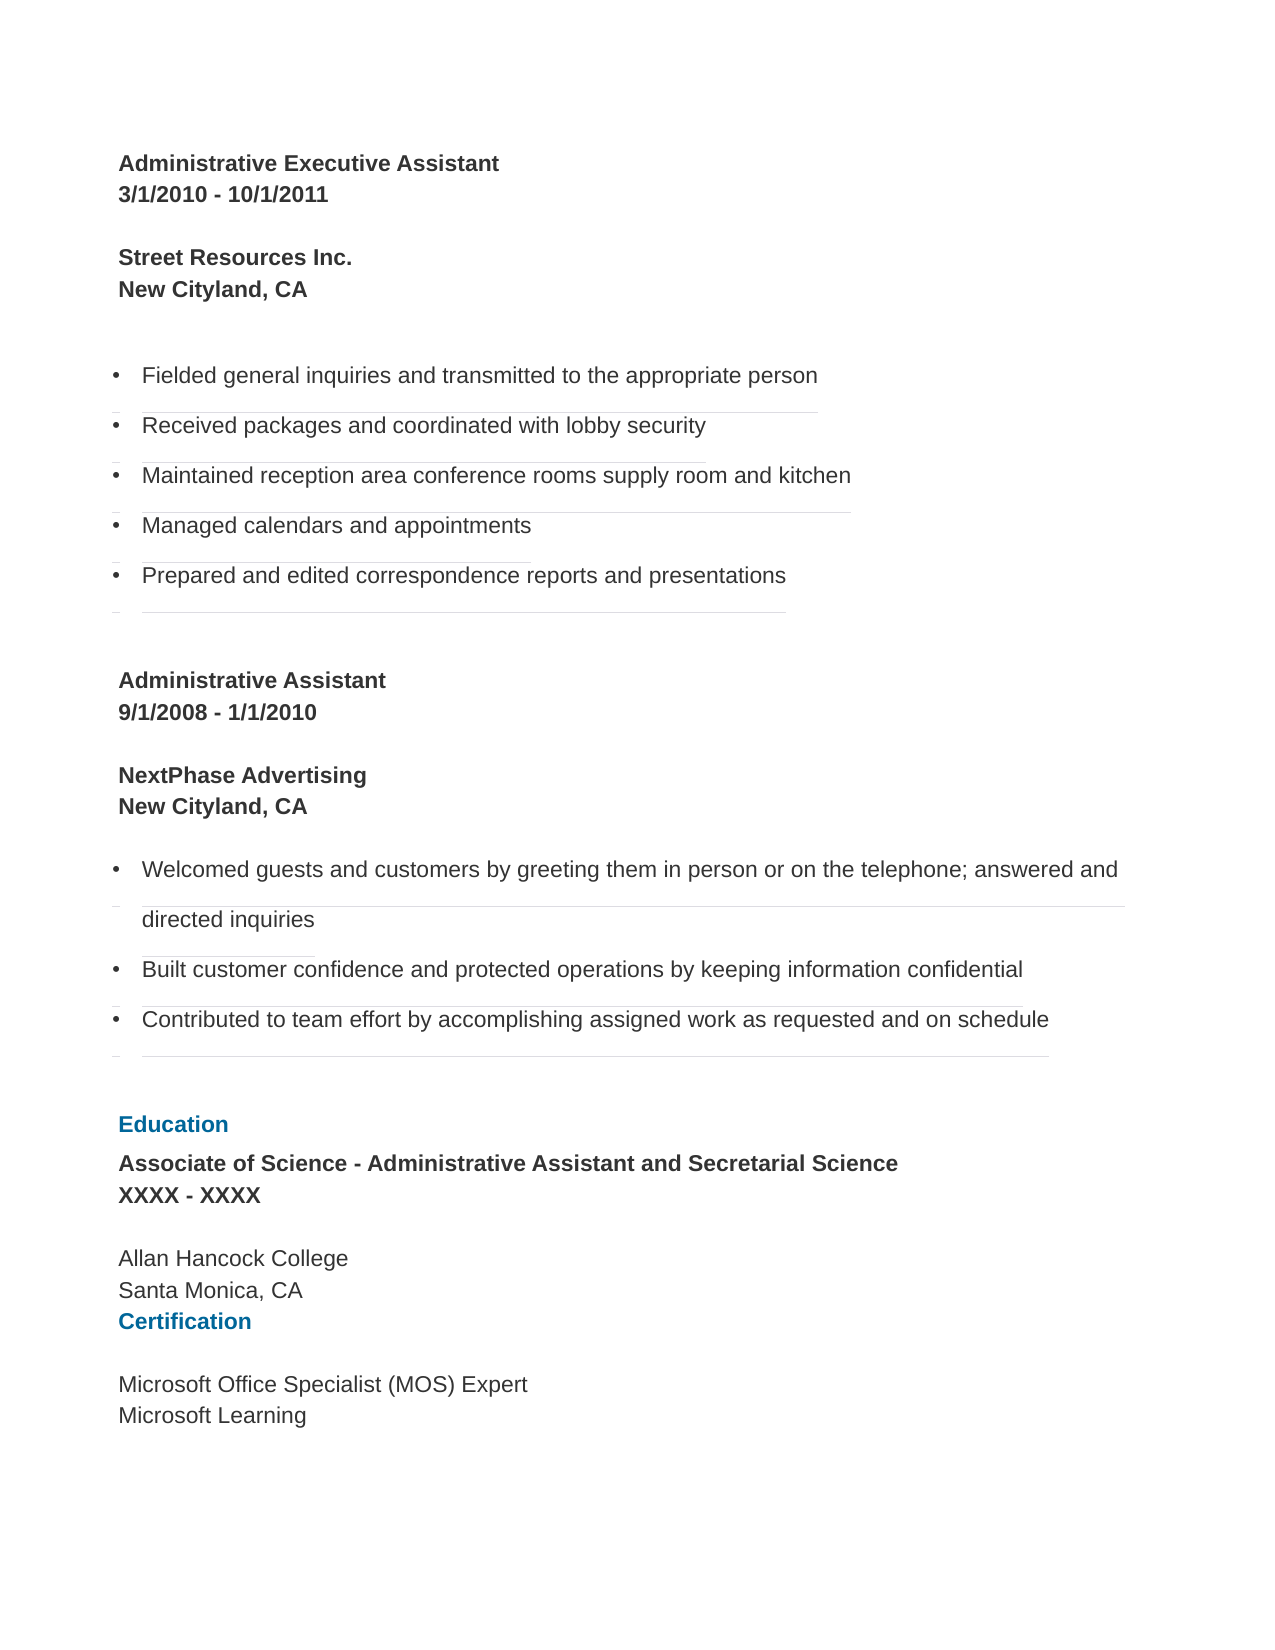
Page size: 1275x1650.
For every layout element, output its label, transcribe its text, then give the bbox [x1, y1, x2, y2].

text New Cityland, CA [118, 793, 1157, 819]
list Built customer confidence and protected operations by keeping information confidential [118, 956, 1157, 1006]
text Administrative Executive Assistant [118, 150, 1157, 176]
list Managed calendars and appointments [118, 512, 1157, 562]
text NextPhase Advertising [118, 762, 1157, 788]
text Certification [118, 1308, 1157, 1334]
text 9/1/2008 - 1/1/2010 [118, 698, 1157, 725]
text Santa Monica, CA [118, 1277, 1157, 1303]
text Associate of Science - Administrative Assistant and Secretarial Science [118, 1150, 1157, 1177]
text Administrative Assistant [118, 667, 1157, 693]
text 3/1/2010 - 10/1/2011 [118, 181, 1157, 208]
list Contributed to team effort by accomplishing assigned work as requested and on schedule [118, 1006, 1157, 1056]
text Allan Hancock College [118, 1245, 1157, 1271]
list Fielded general inquiries and transmitted to the appropriate person [118, 362, 1157, 412]
text New Cityland, CA [118, 276, 1157, 302]
text Microsoft Office Specialist (MOS) Expert Microsoft Learning [118, 1371, 1157, 1429]
list Welcomed guests and customers by greeting them in person or on the telephone; answered and directed inquiries [118, 856, 1157, 956]
list Received packages and coordinated with lobby security [118, 412, 1157, 462]
text Education [118, 1111, 1157, 1137]
text Street Resources Inc. [118, 244, 1157, 271]
text XXXX - XXXX [118, 1182, 1157, 1208]
list Prepared and edited correspondence reports and presentations [118, 562, 1157, 612]
list Maintained reception area conference rooms supply room and kitchen [118, 462, 1157, 512]
